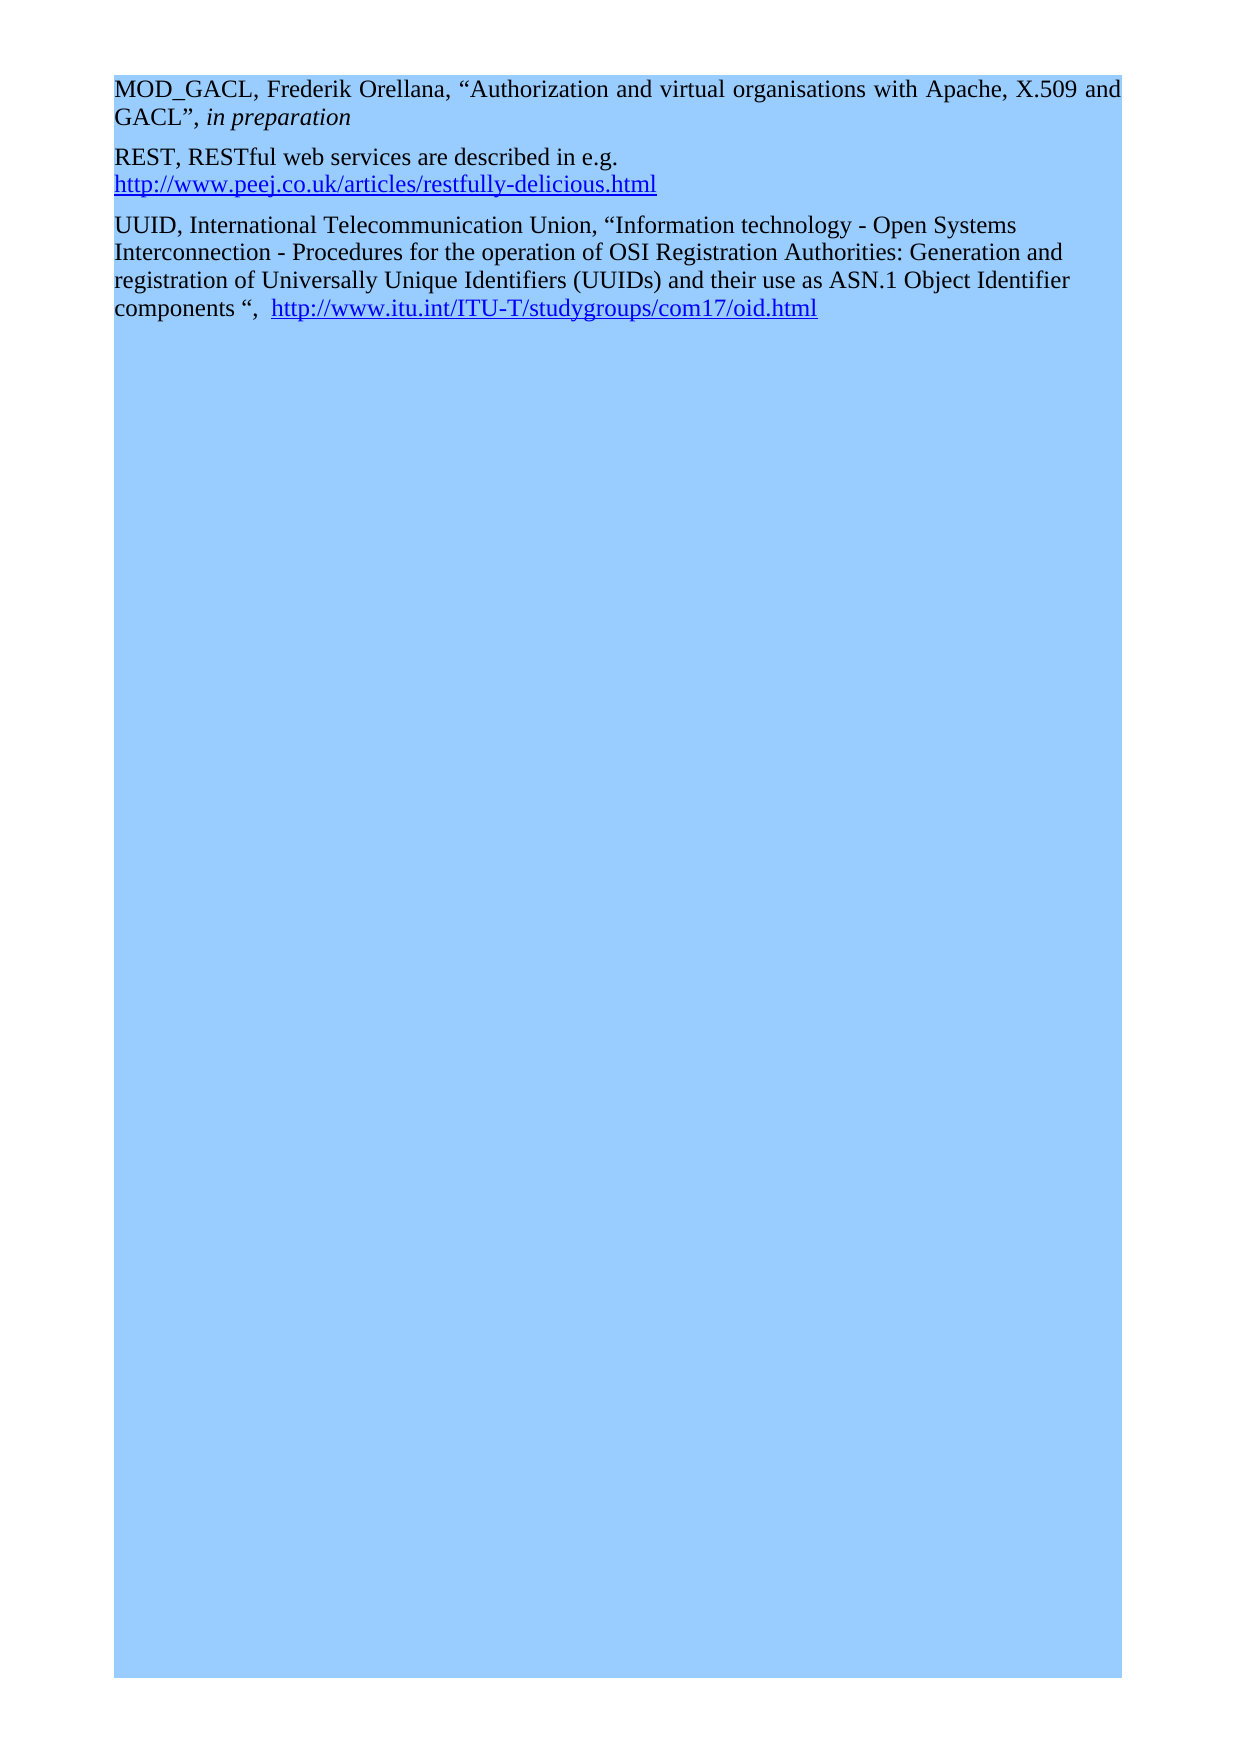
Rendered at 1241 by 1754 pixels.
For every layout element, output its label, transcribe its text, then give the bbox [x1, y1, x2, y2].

text UUID, International Telecommunication Union, “Information technology - Open Systems Interconnection - Procedures for the operation of OSI Registration Authorities: Generation and registration of Universally Unique Identifiers (UUIDs) and their use as ASN.1 Object Identifier components “, http://www.itu.int/ITU-T/studygroups/com17/oid.html [114, 211, 1122, 322]
text MOD_GACL, Frederik Orellana, “Authorization and virtual organisations with Apache, X.509 and GACL”, in preparation [114, 75, 1122, 130]
text REST, RESTful web services are described in e.g. http://www.peej.co.uk/articles/restfully-delicious.html [114, 143, 1122, 198]
